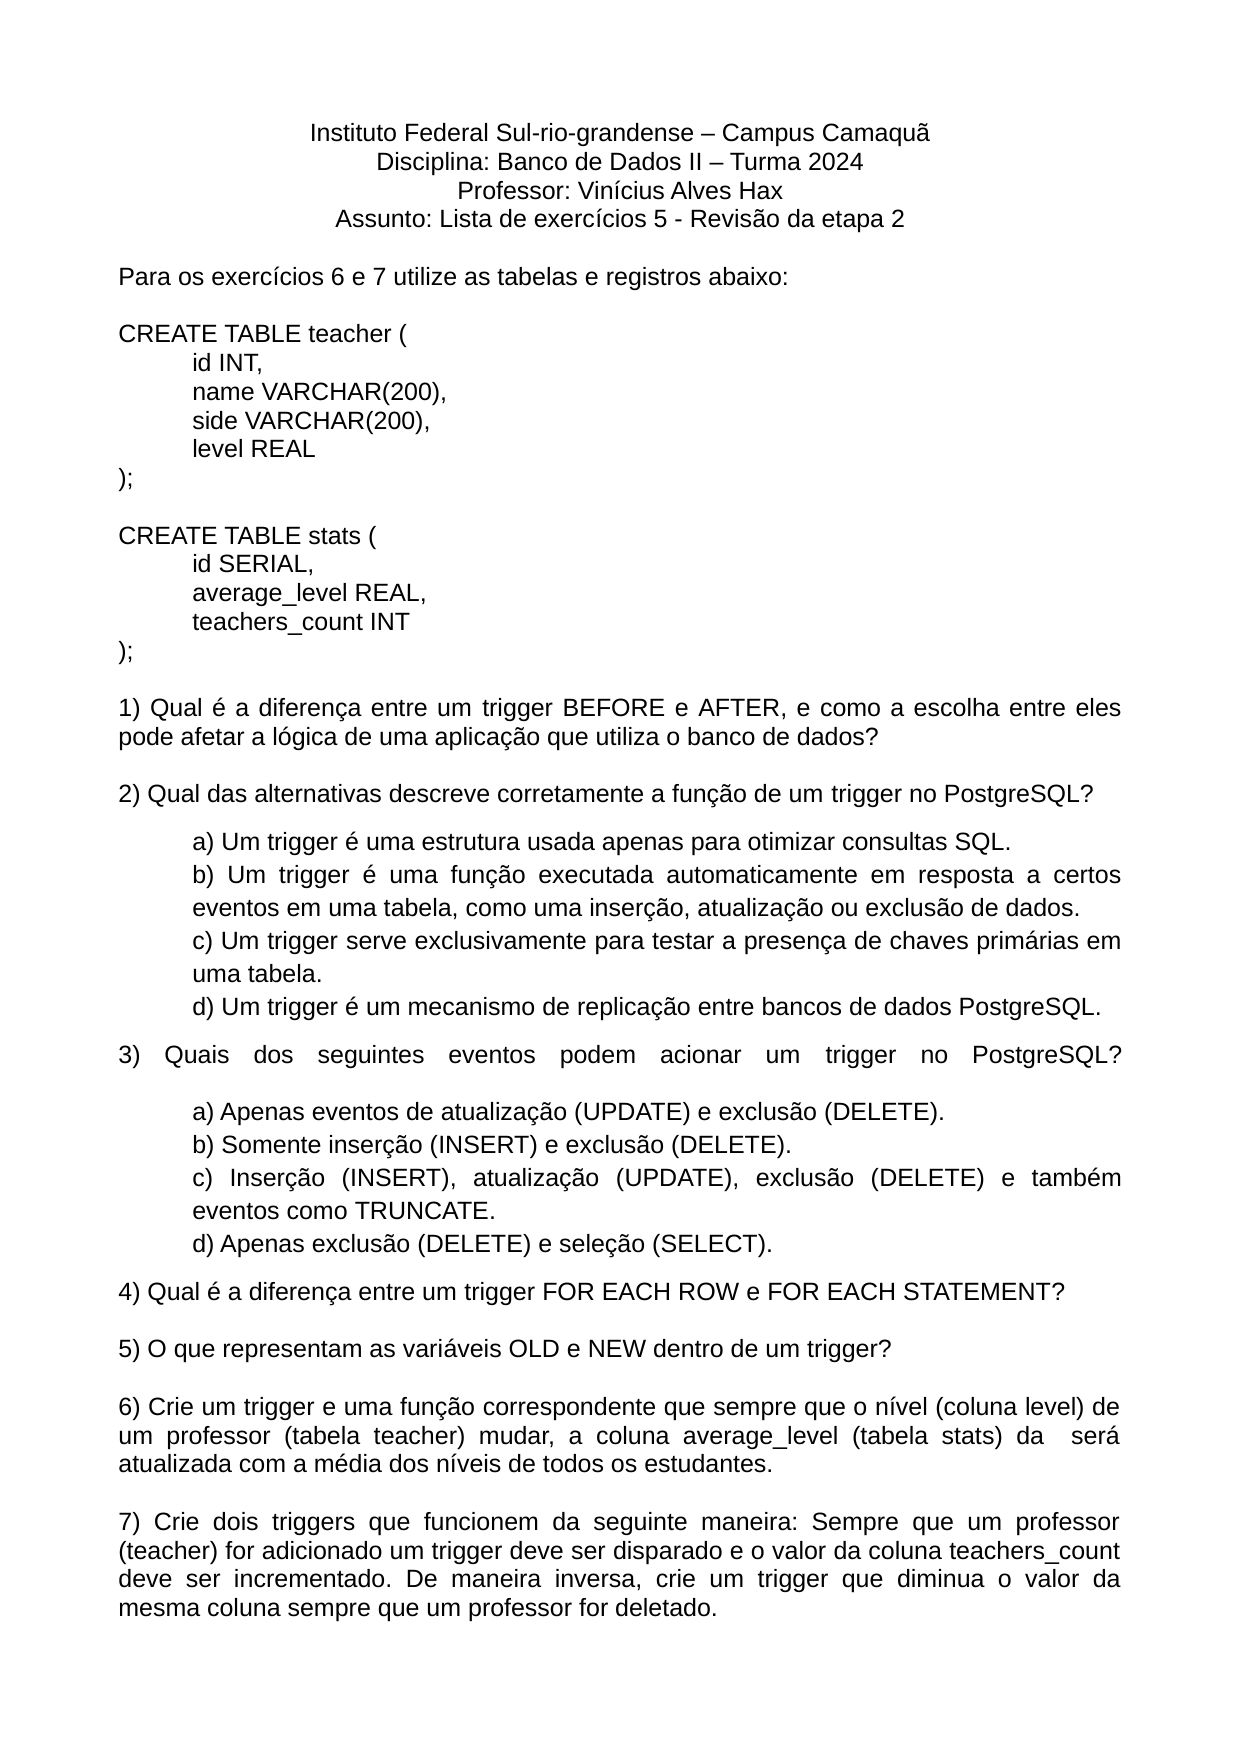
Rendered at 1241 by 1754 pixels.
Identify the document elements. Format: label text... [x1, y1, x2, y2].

text Assunto: Lista de exercícios 5 - Revisão da etapa 2 [118, 204, 1122, 233]
text 3) Quais dos seguintes eventos podem acionar um trigger no PostgreSQL? [118, 1040, 1122, 1097]
text ); [118, 636, 1122, 664]
text 6) Crie um trigger e uma função correspondente que sempre que o nível (coluna level) de um professor (tabela teacher) mudar, a coluna average_level (tabela stats) da será atualizada com a média dos níveis de todos os estudantes. [118, 1392, 1122, 1478]
text average_level REAL, [118, 578, 1122, 607]
list d) Apenas exclusão (DELETE) e seleção (SELECT). [162, 1229, 1122, 1258]
text id SERIAL, [118, 549, 1122, 578]
text name VARCHAR(200), [118, 377, 1122, 406]
text Disciplina: Banco de Dados II – Turma 2024 [118, 147, 1122, 176]
list b) Somente inserção (INSERT) e exclusão (DELETE). [162, 1130, 1122, 1159]
list b) Um trigger é uma função executada automaticamente em resposta a certos eventos em uma tabela, como uma inserção, atualização ou exclusão de dados. [162, 860, 1122, 922]
text id INT, [118, 348, 1122, 377]
text CREATE TABLE stats ( [118, 521, 1122, 549]
text level REAL [118, 434, 1122, 463]
list d) Um trigger é um mecanismo de replicação entre bancos de dados PostgreSQL. [162, 992, 1122, 1021]
text 5) O que representam as variáveis OLD e NEW dentro de um trigger? [118, 1334, 1122, 1363]
text teachers_count INT [118, 607, 1122, 636]
text Para os exercícios 6 e 7 utilize as tabelas e registros abaixo: [118, 262, 1122, 291]
text 2) Qual das alternativas descreve corretamente a função de um trigger no PostgreSQL? [118, 779, 1122, 808]
list a) Um trigger é uma estrutura usada apenas para otimizar consultas SQL. [162, 827, 1122, 856]
text Instituto Federal Sul-rio-grandense – Campus Camaquã [118, 118, 1122, 147]
text side VARCHAR(200), [118, 406, 1122, 434]
text 4) Qual é a diferença entre um trigger FOR EACH ROW e FOR EACH STATEMENT? [118, 1277, 1122, 1306]
text ); [118, 463, 1122, 492]
list c) Inserção (INSERT), atualização (UPDATE), exclusão (DELETE) e também eventos como TRUNCATE. [162, 1163, 1122, 1225]
text 1) Qual é a diferença entre um trigger BEFORE e AFTER, e como a escolha entre eles pode afetar a lógica de uma aplicação que utiliza o banco de dados? [118, 693, 1122, 751]
text 7) Crie dois triggers que funcionem da seguinte maneira: Sempre que um professor (teacher) for adicionado um trigger deve ser disparado e o valor da coluna teachers_count deve ser incrementado. De maneira inversa, crie um trigger que diminua o valor da mesma coluna sempre que um professor for deletado. [118, 1507, 1122, 1622]
text Professor: Vinícius Alves Hax [118, 176, 1122, 204]
list c) Um trigger serve exclusivamente para testar a presença de chaves primárias em uma tabela. [162, 926, 1122, 988]
list a) Apenas eventos de atualização (UPDATE) e exclusão (DELETE). [162, 1097, 1122, 1126]
text CREATE TABLE teacher ( [118, 319, 1122, 348]
